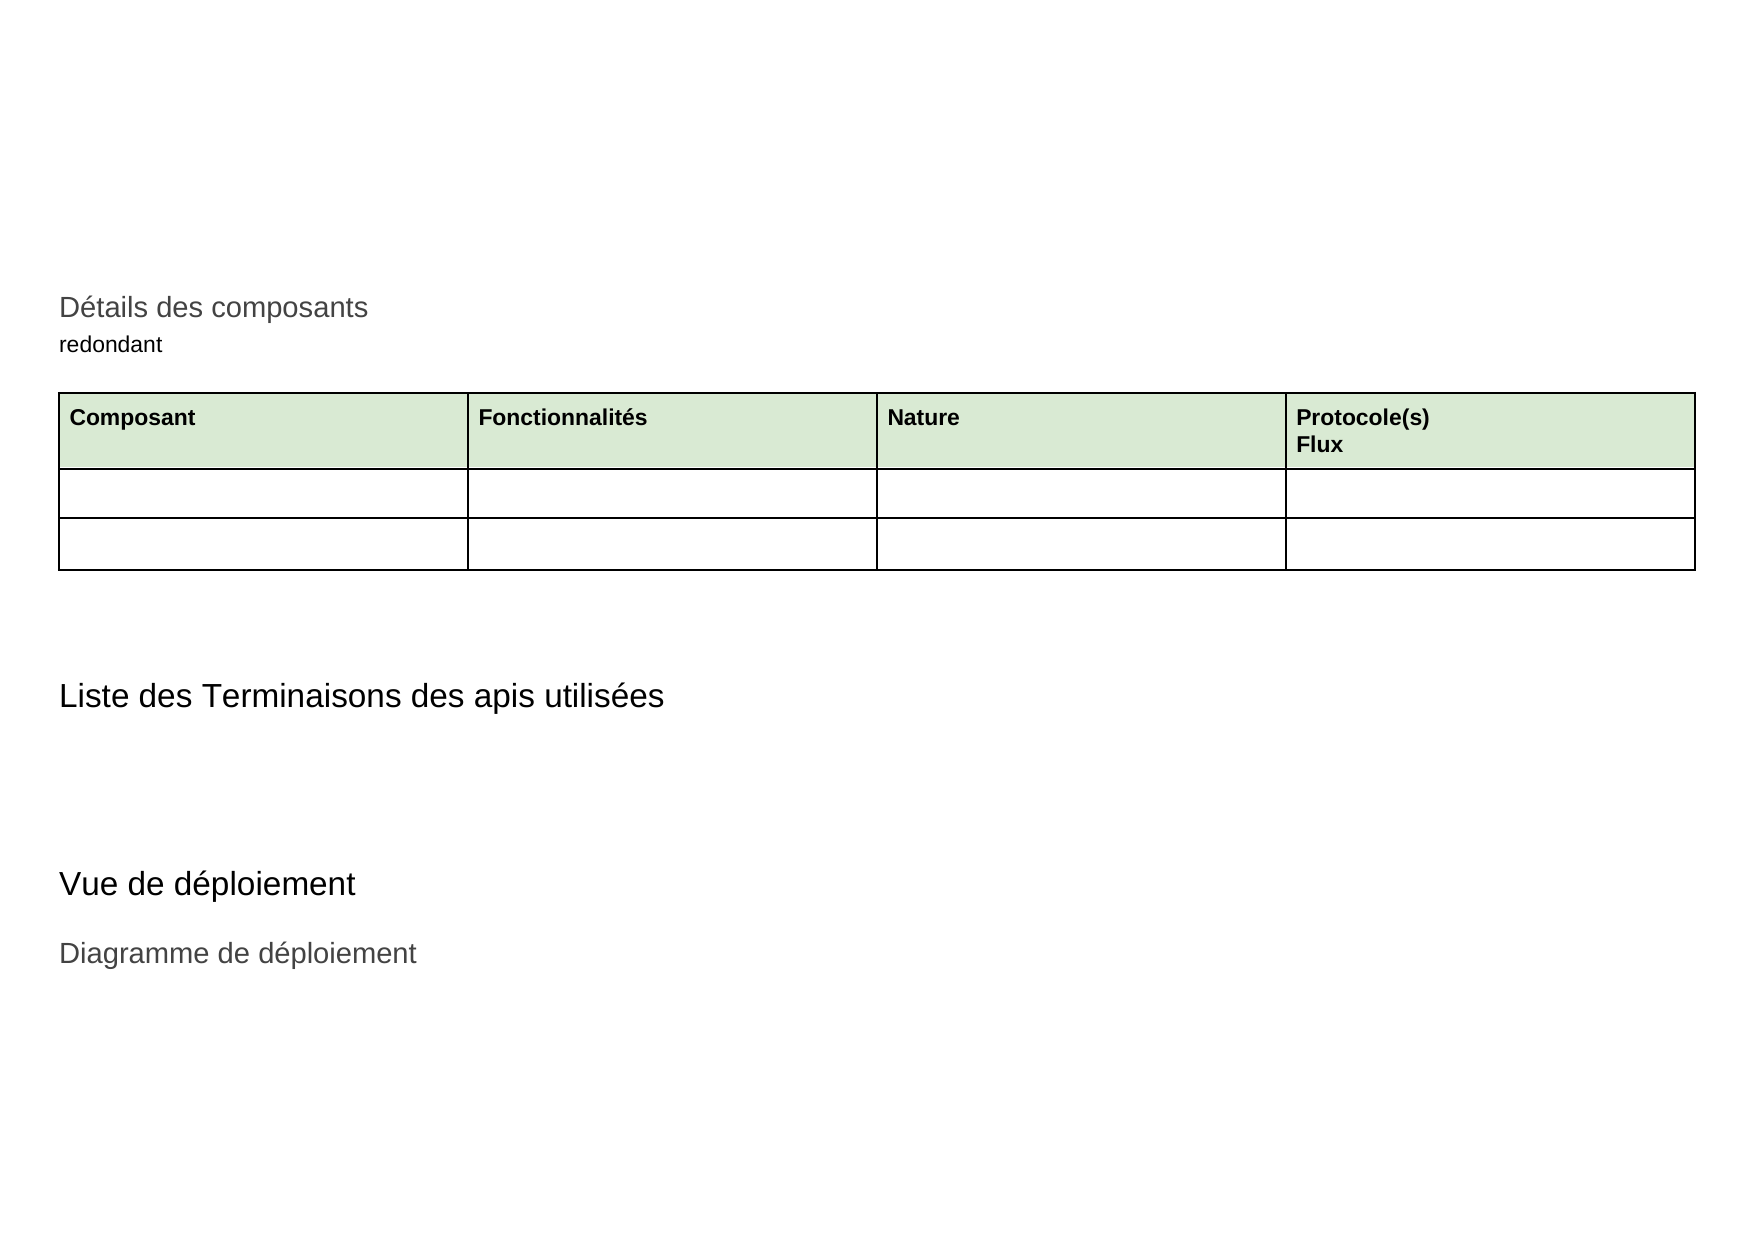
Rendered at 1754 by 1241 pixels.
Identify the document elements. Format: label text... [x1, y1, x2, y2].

subtitle Vue de déploiement [59, 864, 1695, 902]
table_cell [1287, 470, 1694, 517]
table_header Protocole(s) Flux [1287, 394, 1694, 467]
subtitle Diagramme de déploiement [59, 936, 1695, 969]
table_header Nature [878, 394, 1285, 467]
text redondant [59, 331, 1695, 358]
table_cell [469, 519, 876, 569]
table_cell [1287, 519, 1694, 569]
table_cell [469, 470, 876, 517]
table_header Composant [60, 394, 467, 467]
table_header Fonctionnalités [469, 394, 876, 467]
text Liste des Terminaisons des apis utilisées [59, 676, 1695, 714]
table_cell [60, 470, 467, 517]
subtitle Détails des composants [59, 289, 1695, 323]
table_cell [878, 470, 1285, 517]
table_cell [60, 519, 467, 569]
table_cell [878, 519, 1285, 569]
